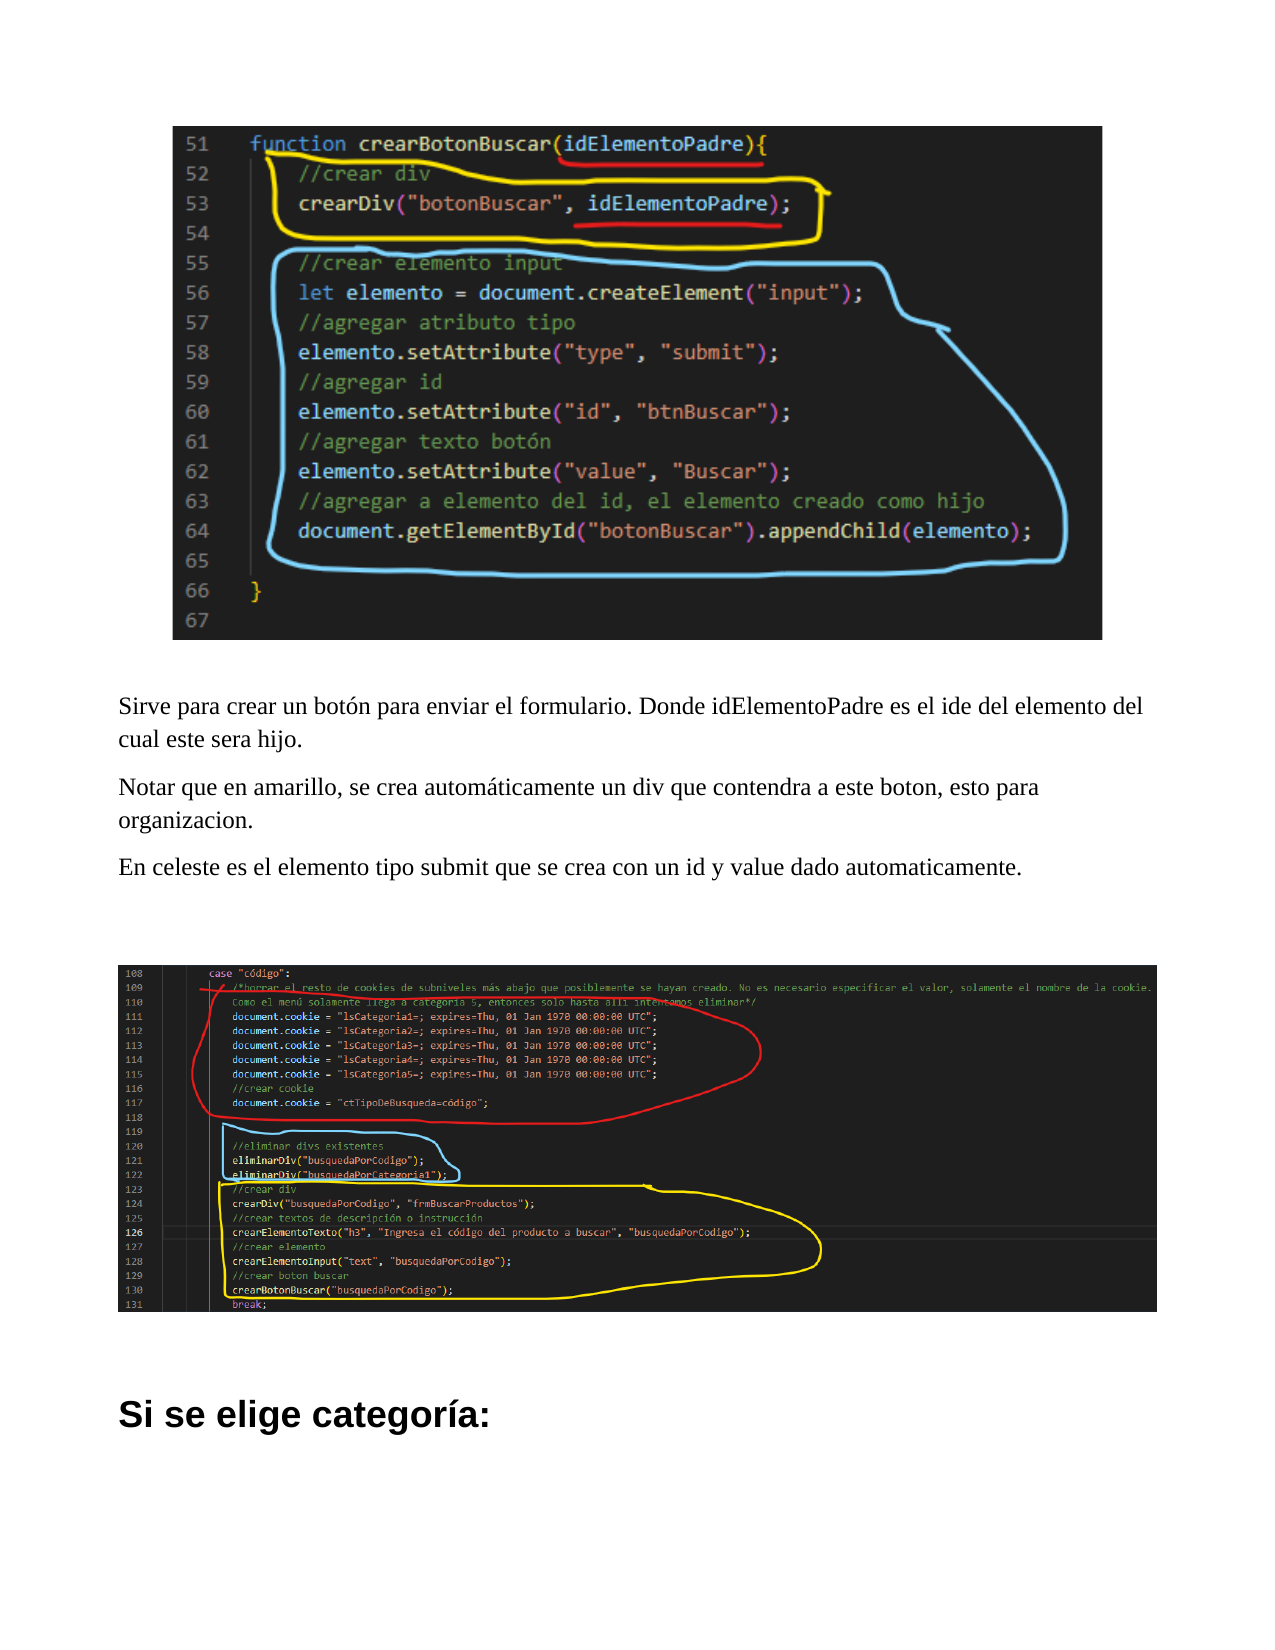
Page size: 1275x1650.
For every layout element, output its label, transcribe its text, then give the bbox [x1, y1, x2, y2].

text Notar que en amarillo, se crea automáticamente un div que contendra a este boton, esto para organizacion. [118, 772, 1157, 833]
subtitle Si se elige categoría: [118, 1392, 1157, 1436]
picture [118, 965, 1157, 1312]
text En celeste es el elemento tipo submit que se crea con un id y value dado automaticamente. [118, 852, 1157, 881]
picture [172, 126, 1103, 640]
text Sirve para crear un botón para enviar el formulario. Donde idElementoPadre es el ide del elemento del cual este sera hijo. [118, 691, 1157, 753]
